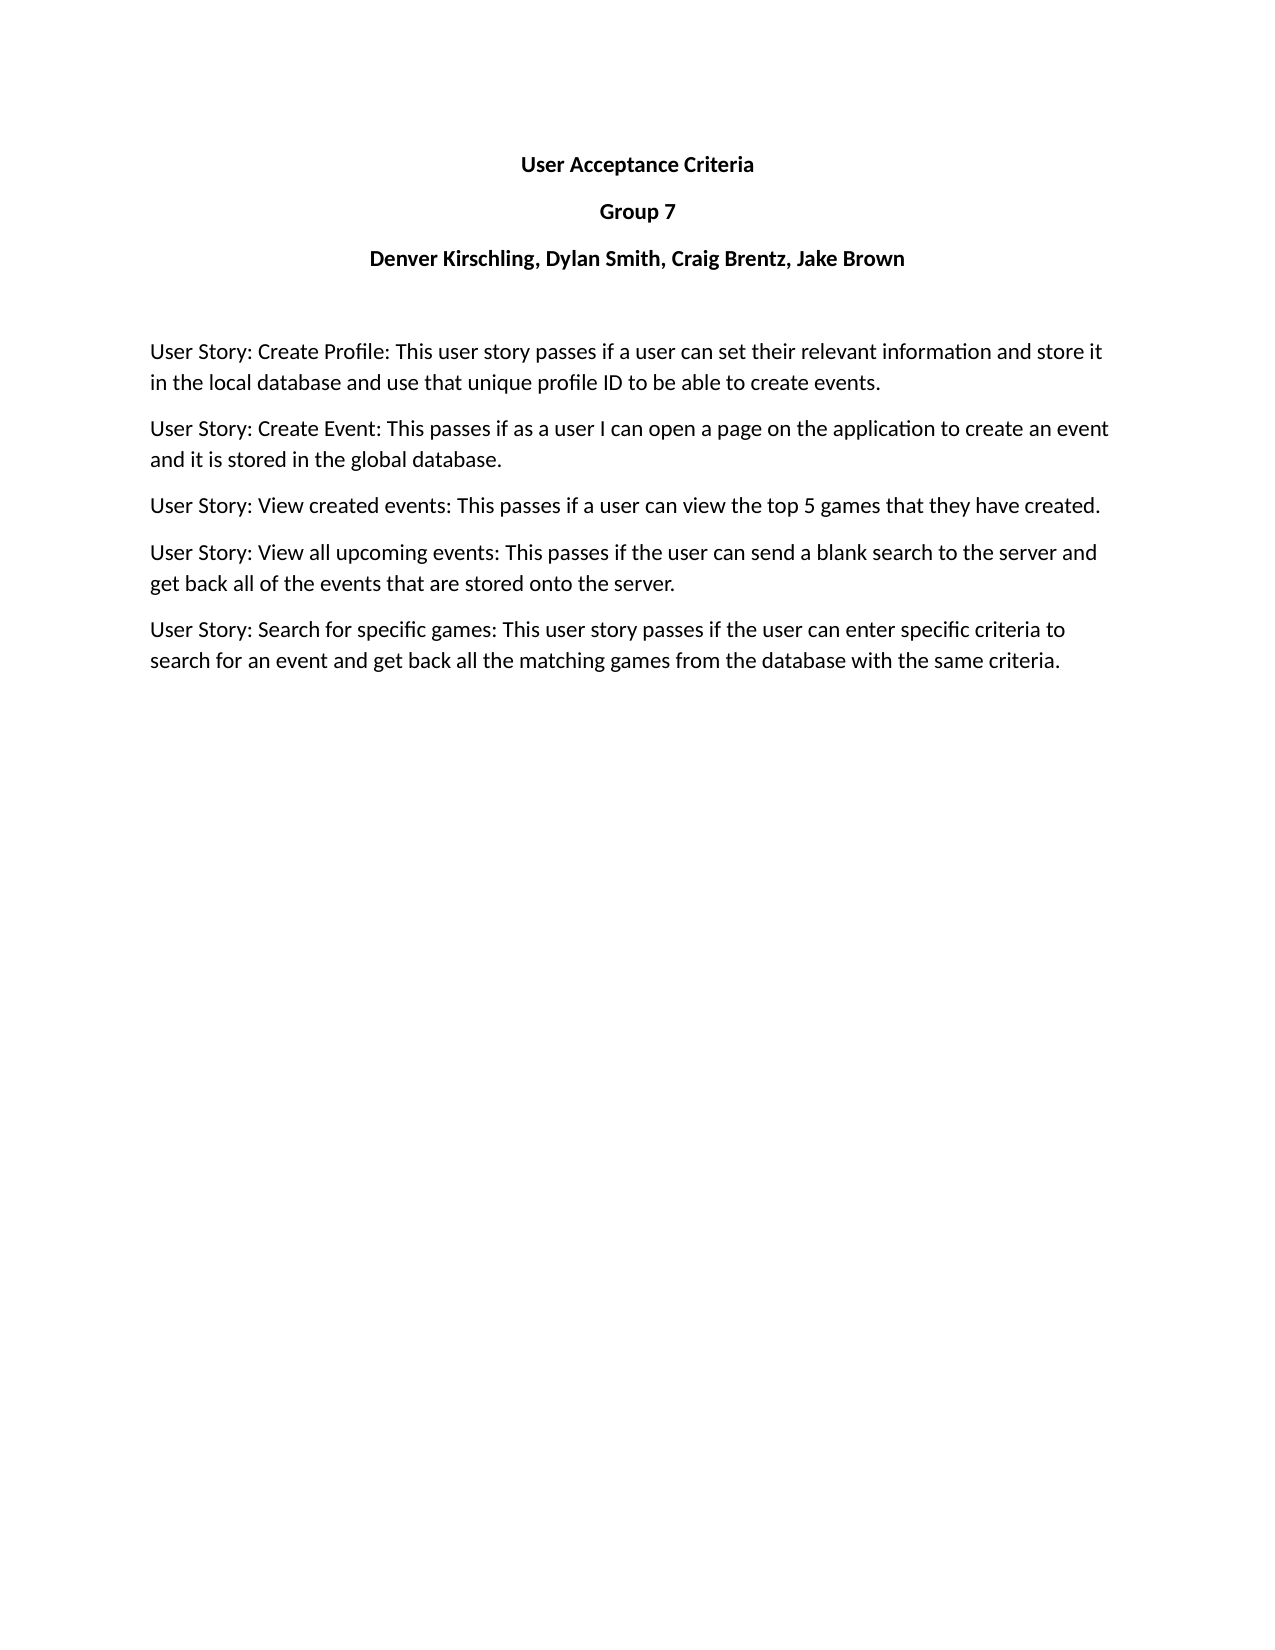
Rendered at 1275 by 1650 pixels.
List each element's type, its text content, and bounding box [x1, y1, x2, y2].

text Denver Kirschling, Dylan Smith, Craig Brentz, Jake Brown [150, 244, 1125, 272]
text User Story: View created events: This passes if a user can view the top 5 games that they have created. [150, 492, 1125, 520]
text User Story: View all upcoming events: This passes if the user can send a blank search to the server and get back all of the events that are stored onto the server. [150, 538, 1125, 597]
text User Acceptance Criteria [150, 150, 1125, 178]
text User Story: Create Profile: This user story passes if a user can set their relevant information and store it in the local database and use that unique profile ID to be able to create events. [150, 337, 1125, 396]
text Group 7 [150, 197, 1125, 225]
text User Story: Create Event: This passes if as a user I can open a page on the application to create an event and it is stored in the global database. [150, 414, 1125, 473]
text User Story: Search for specific games: This user story passes if the user can enter specific criteria to search for an event and get back all the matching games from the database with the same criteria. [150, 616, 1125, 674]
